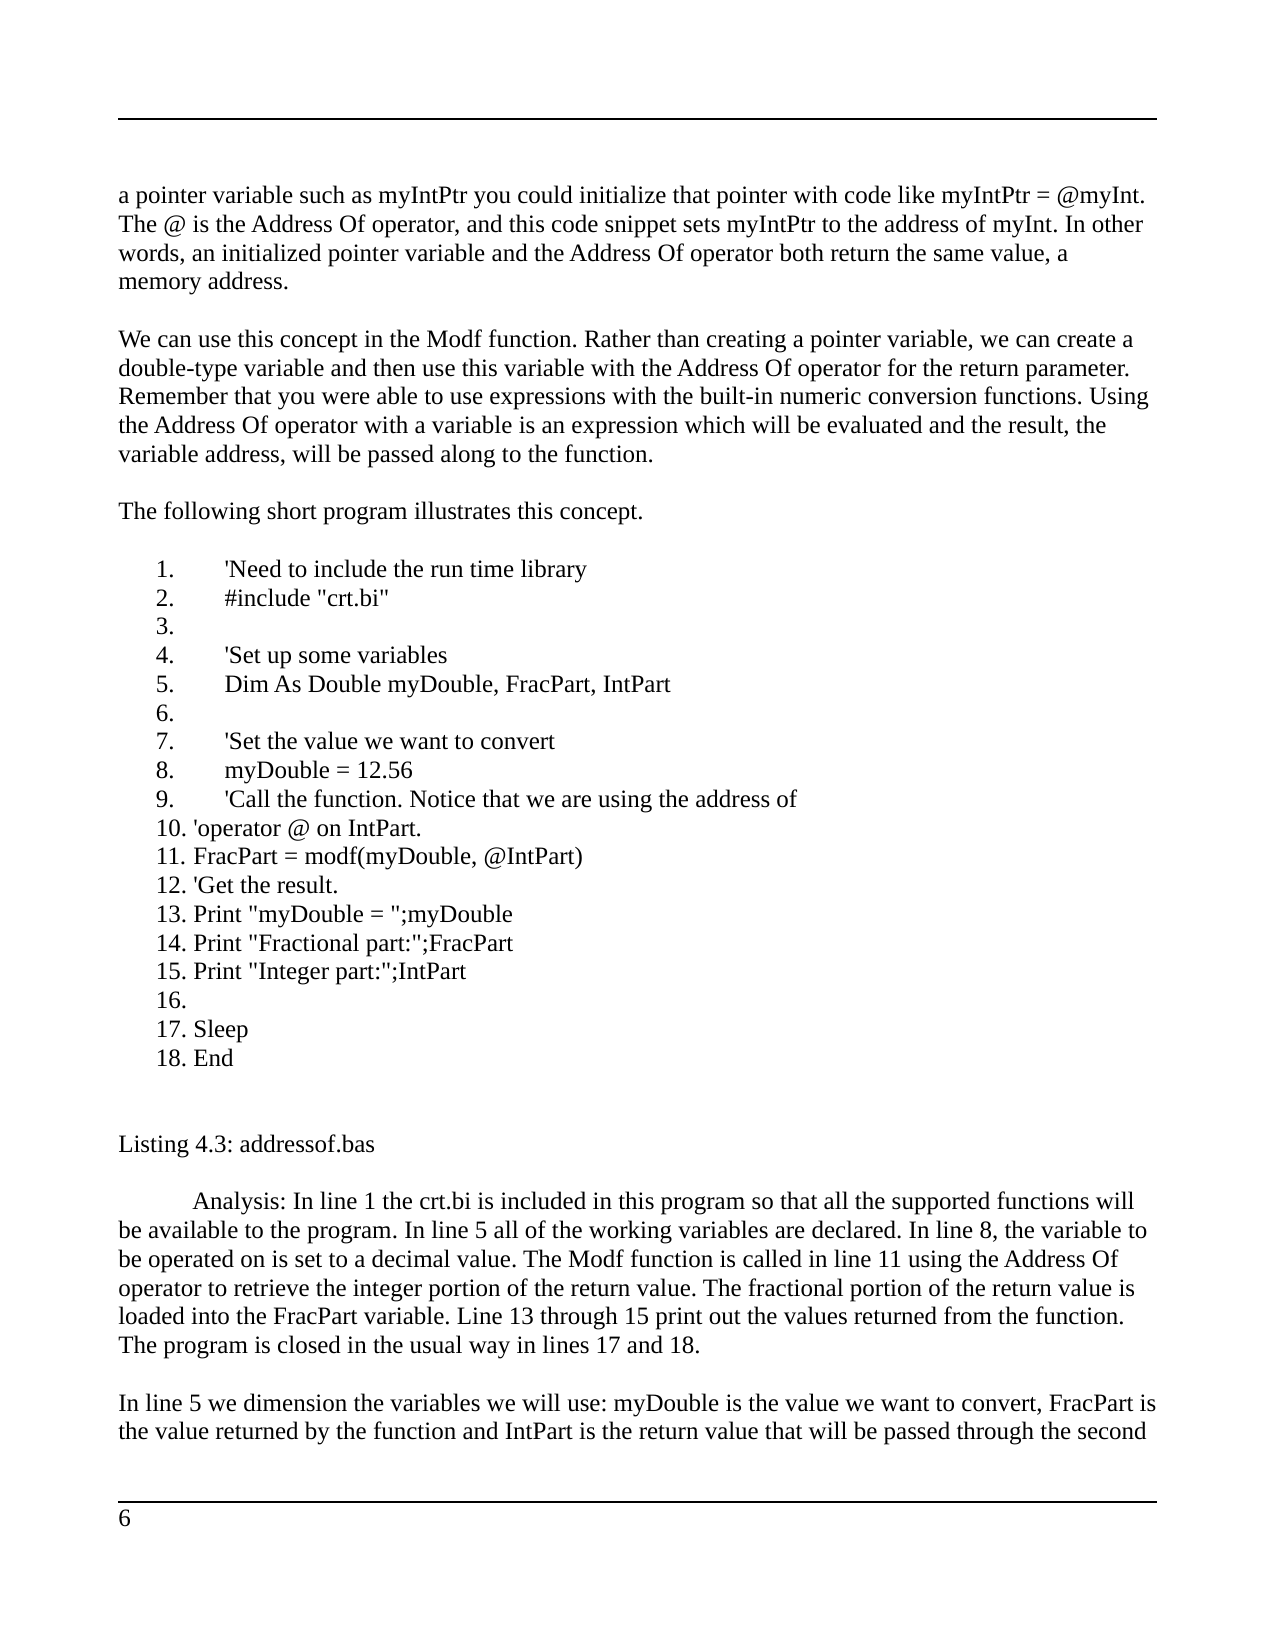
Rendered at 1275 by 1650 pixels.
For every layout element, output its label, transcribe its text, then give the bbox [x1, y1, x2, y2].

list Print "myDouble = ";myDouble [156, 899, 1157, 928]
list Dim As Double myDouble, FracPart, IntPart [156, 669, 1157, 698]
list FracPart = modf(myDouble, @IntPart) [156, 841, 1157, 870]
list 'Set the value we want to convert [156, 726, 1157, 755]
list 'Get the result. [156, 870, 1157, 899]
list myDouble = 12.56 [156, 755, 1157, 784]
list 'Need to include the run time library [156, 554, 1157, 583]
list Print "Fractional part:";FracPart [156, 928, 1157, 956]
list 'Call the function. Notice that we are using the address of [156, 784, 1157, 813]
text Analysis: In line 1 the crt.bi is included in this program so that all the supported functions will be available to the program. In line 5 all of the working variables are declared. In line 8, the variable to be operated on is set to a decimal value. The Modf function is called in line 11 using the Address Of operator to retrieve the integer portion of the return value. The fractional portion of the return value is loaded into the FracPart variable. Line 13 through 15 print out the values returned from the function. The program is closed in the usual way in lines 17 and 18. [118, 1186, 1157, 1359]
text a pointer variable such as myIntPtr you could initialize that pointer with code like myIntPtr = @myInt. The @ is the Address Of operator, and this code snippet sets myIntPtr to the address of myInt. In other words, an initialized pointer variable and the Address Of operator both return the same value, a memory address. [118, 180, 1157, 295]
list 'Set up some variables [156, 640, 1157, 669]
text We can use this concept in the Modf function. Rather than creating a pointer variable, we can create a double-type variable and then use this variable with the Address Of operator for the return parameter. Remember that you were able to use expressions with the built-in numeric conversion functions. Using the Address Of operator with a variable is an expression which will be evaluated and the result, the variable address, will be passed along to the function. [118, 324, 1157, 468]
list Print "Integer part:";IntPart [156, 956, 1157, 985]
text In line 5 we dimension the variables we will use: myDouble is the value we want to convert, FracPart is the value returned by the function and IntPart is the return value that will be passed through the second [118, 1388, 1157, 1445]
list 'operator @ on IntPart. [156, 813, 1157, 841]
list Sleep [156, 1014, 1157, 1043]
text The following short program illustrates this concept. [118, 496, 1157, 525]
list #include "crt.bi" [156, 583, 1157, 611]
list End [156, 1043, 1157, 1071]
text Listing 4.3: addressof.bas [118, 1129, 1157, 1158]
